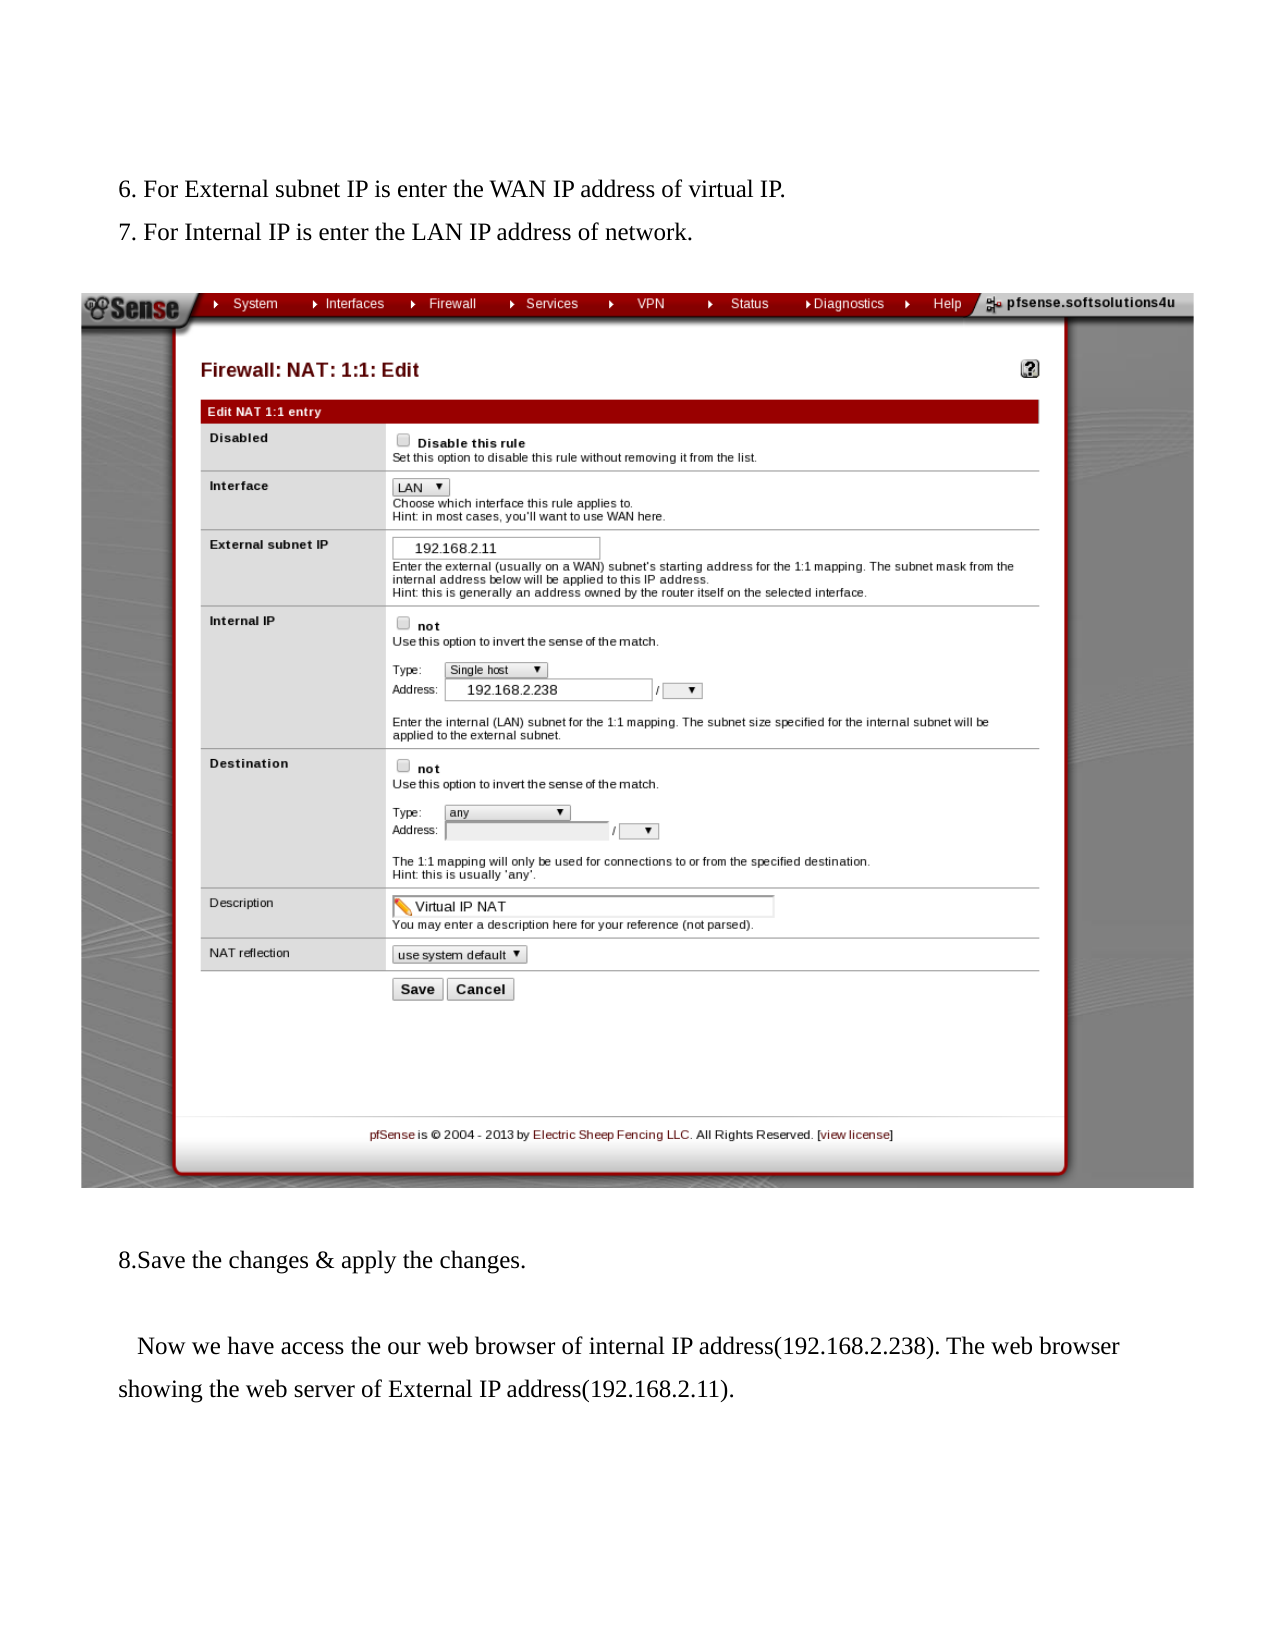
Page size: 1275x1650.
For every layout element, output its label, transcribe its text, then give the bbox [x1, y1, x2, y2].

text Now we have access the our web browser of internal IP address(192.168.2.238). The web browser showing the web server of External IP address(192.168.2.11). [118, 1331, 1157, 1403]
text 8.Save the changes & apply the changes. [118, 1245, 1157, 1274]
text 7. For Internal IP is enter the LAN IP address of network. [118, 217, 1157, 246]
text 6. For External subnet IP is enter the WAN IP address of virtual IP. [118, 174, 1157, 203]
picture [81, 293, 1194, 1188]
